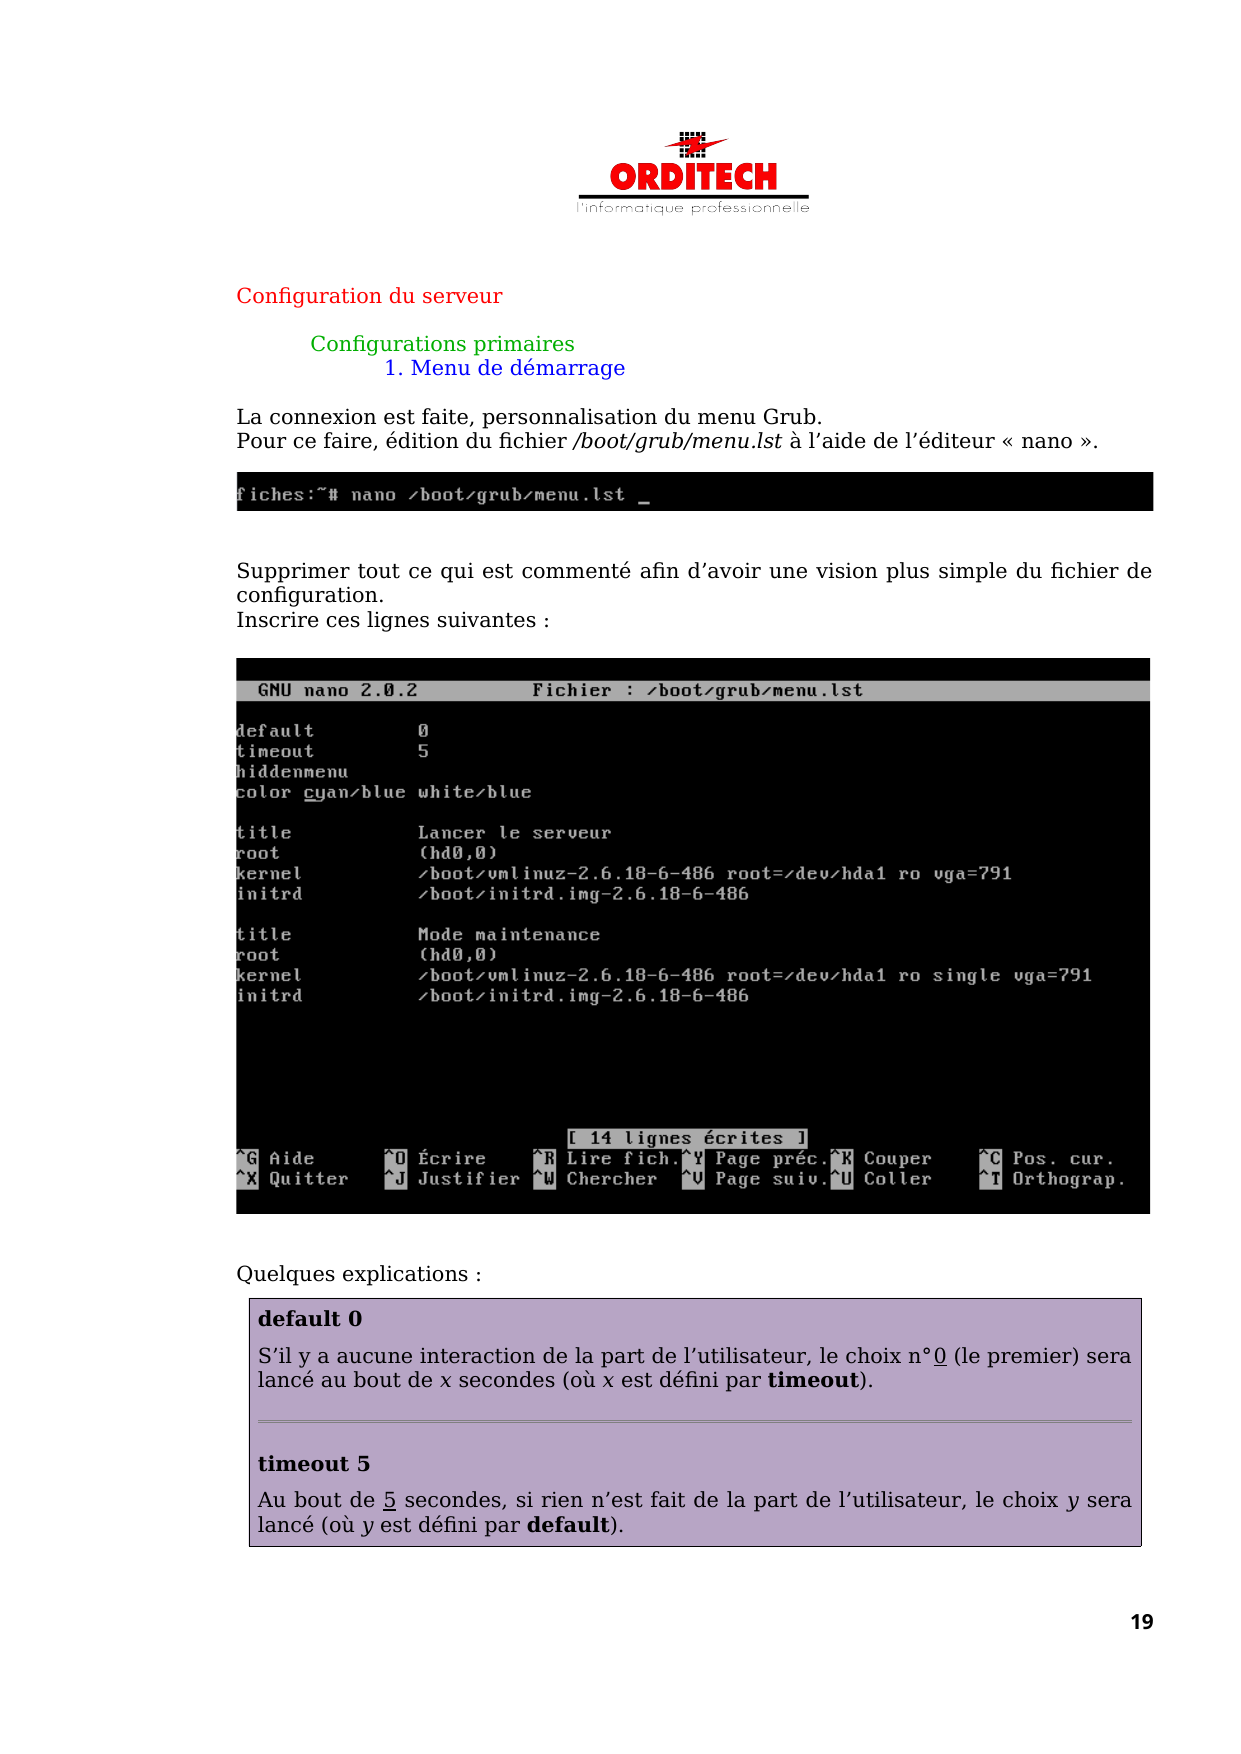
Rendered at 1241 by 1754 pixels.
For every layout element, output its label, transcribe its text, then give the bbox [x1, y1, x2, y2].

text La connexion est faite, personnalisation du menu Grub. [236, 405, 1153, 429]
text Pour ce faire, édition du fichier /boot/grub/menu.lst à l’aide de l’éditeur « nano ». [236, 429, 1153, 453]
text default 0 [258, 1307, 1132, 1331]
picture [236, 658, 1151, 1214]
text timeout 5 [258, 1451, 1132, 1476]
text Au bout de 5 secondes, si rien n’est fait de la part de l’utilisateur, le choix y sera lancé (où y est défini par default). [258, 1488, 1132, 1537]
text Inscrire ces lignes suivantes : [236, 608, 1153, 632]
picture [236, 472, 1154, 511]
text Configurations primaires [236, 332, 1153, 356]
text 1. Menu de démarrage [236, 356, 1153, 381]
text Quelques explications : [236, 1262, 1153, 1286]
text Supprimer tout ce qui est commenté afin d’avoir une vision plus simple du fichier de configuration. [236, 559, 1153, 608]
picture [564, 122, 826, 225]
text Configuration du serveur [236, 284, 1153, 308]
text S’il y a aucune interaction de la part de l’utilisateur, le choix n°0 (le premier) sera lancé au bout de x secondes (où x est défini par timeout). [258, 1344, 1132, 1393]
